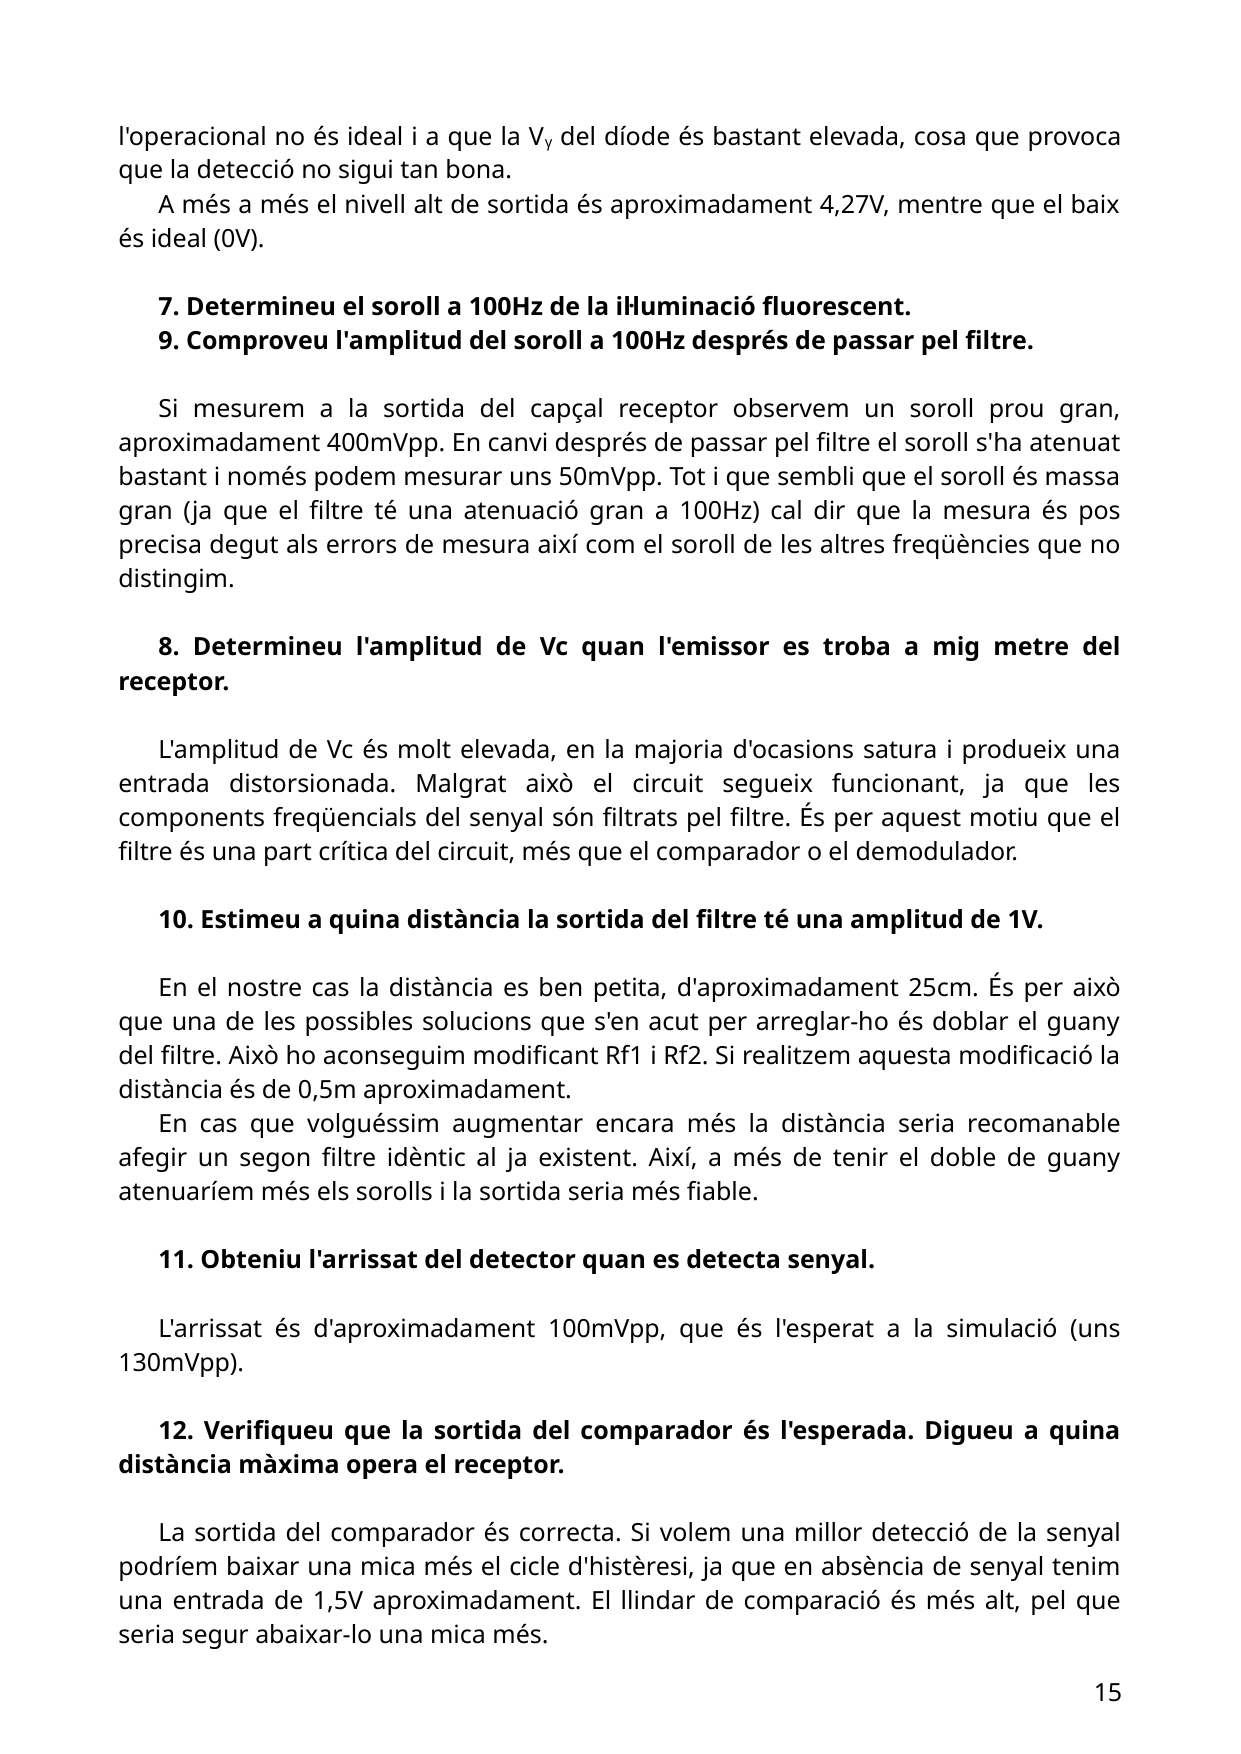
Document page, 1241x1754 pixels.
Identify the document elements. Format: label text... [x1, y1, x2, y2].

text 11. Obteniu l'arrissat del detector quan es detecta senyal. [118, 1242, 1122, 1276]
text 8. Determineu l'amplitud de Vc quan l'emissor es troba a mig metre del receptor. [118, 629, 1122, 697]
text A més a més el nivell alt de sortida és aproximadament 4,27V, mentre que el baix és ideal (0V). [118, 186, 1122, 254]
text L'amplitud de Vc és molt elevada, en la majoria d'ocasions satura i produeix una entrada distorsionada. Malgrat això el circuit segueix funcionant, ja que les components freqüencials del senyal són filtrats pel filtre. És per aquest motiu que el filtre és una part crítica del circuit, més que el comparador o el demodulador. [118, 731, 1122, 867]
text En el nostre cas la distància es ben petita, d'aproximadament 25cm. És per això que una de les possibles solucions que s'en acut per arreglar-ho és doblar el guany del filtre. Això ho aconseguim modificant Rf1 i Rf2. Si realitzem aquesta modificació la distància és de 0,5m aproximadament. [118, 970, 1122, 1106]
text 9. Comproveu l'amplitud del soroll a 100Hz després de passar pel filtre. [118, 322, 1122, 357]
text 12. Verifiqueu que la sortida del comparador és l'esperada. Digueu a quina distància màxima opera el receptor. [118, 1412, 1122, 1481]
text 7. Determineu el soroll a 100Hz de la il·luminació fluorescent. [118, 288, 1122, 322]
text En cas que volguéssim augmentar encara més la distància seria recomanable afegir un segon filtre idèntic al ja existent. Així, a més de tenir el doble de guany atenuaríem més els sorolls i la sortida seria més fiable. [118, 1106, 1122, 1208]
text Si mesurem a la sortida del capçal receptor observem un soroll prou gran, aproximadament 400mVpp. En canvi després de passar pel filtre el soroll s'ha atenuat bastant i només podem mesurar uns 50mVpp. Tot i que sembli que el soroll és massa gran (ja que el filtre té una atenuació gran a 100Hz) cal dir que la mesura és pos precisa degut als errors de mesura així com el soroll de les altres freqüències que no distingim. [118, 391, 1122, 595]
text l'operacional no és ideal i a que la Vγ del díode és bastant elevada, cosa que provoca que la detecció no sigui tan bona. [118, 118, 1122, 186]
text 10. Estimeu a quina distància la sortida del filtre té una amplitud de 1V. [118, 902, 1122, 936]
text La sortida del comparador és correcta. Si volem una millor detecció de la senyal podríem baixar una mica més el cicle d'histèresi, ja que en absència de senyal tenim una entrada de 1,5V aproximadament. El llindar de comparació és més alt, pel que seria segur abaixar-lo una mica més. [118, 1515, 1122, 1651]
text L'arrissat és d'aproximadament 100mVpp, que és l'esperat a la simulació (uns 130mVpp). [118, 1310, 1122, 1378]
